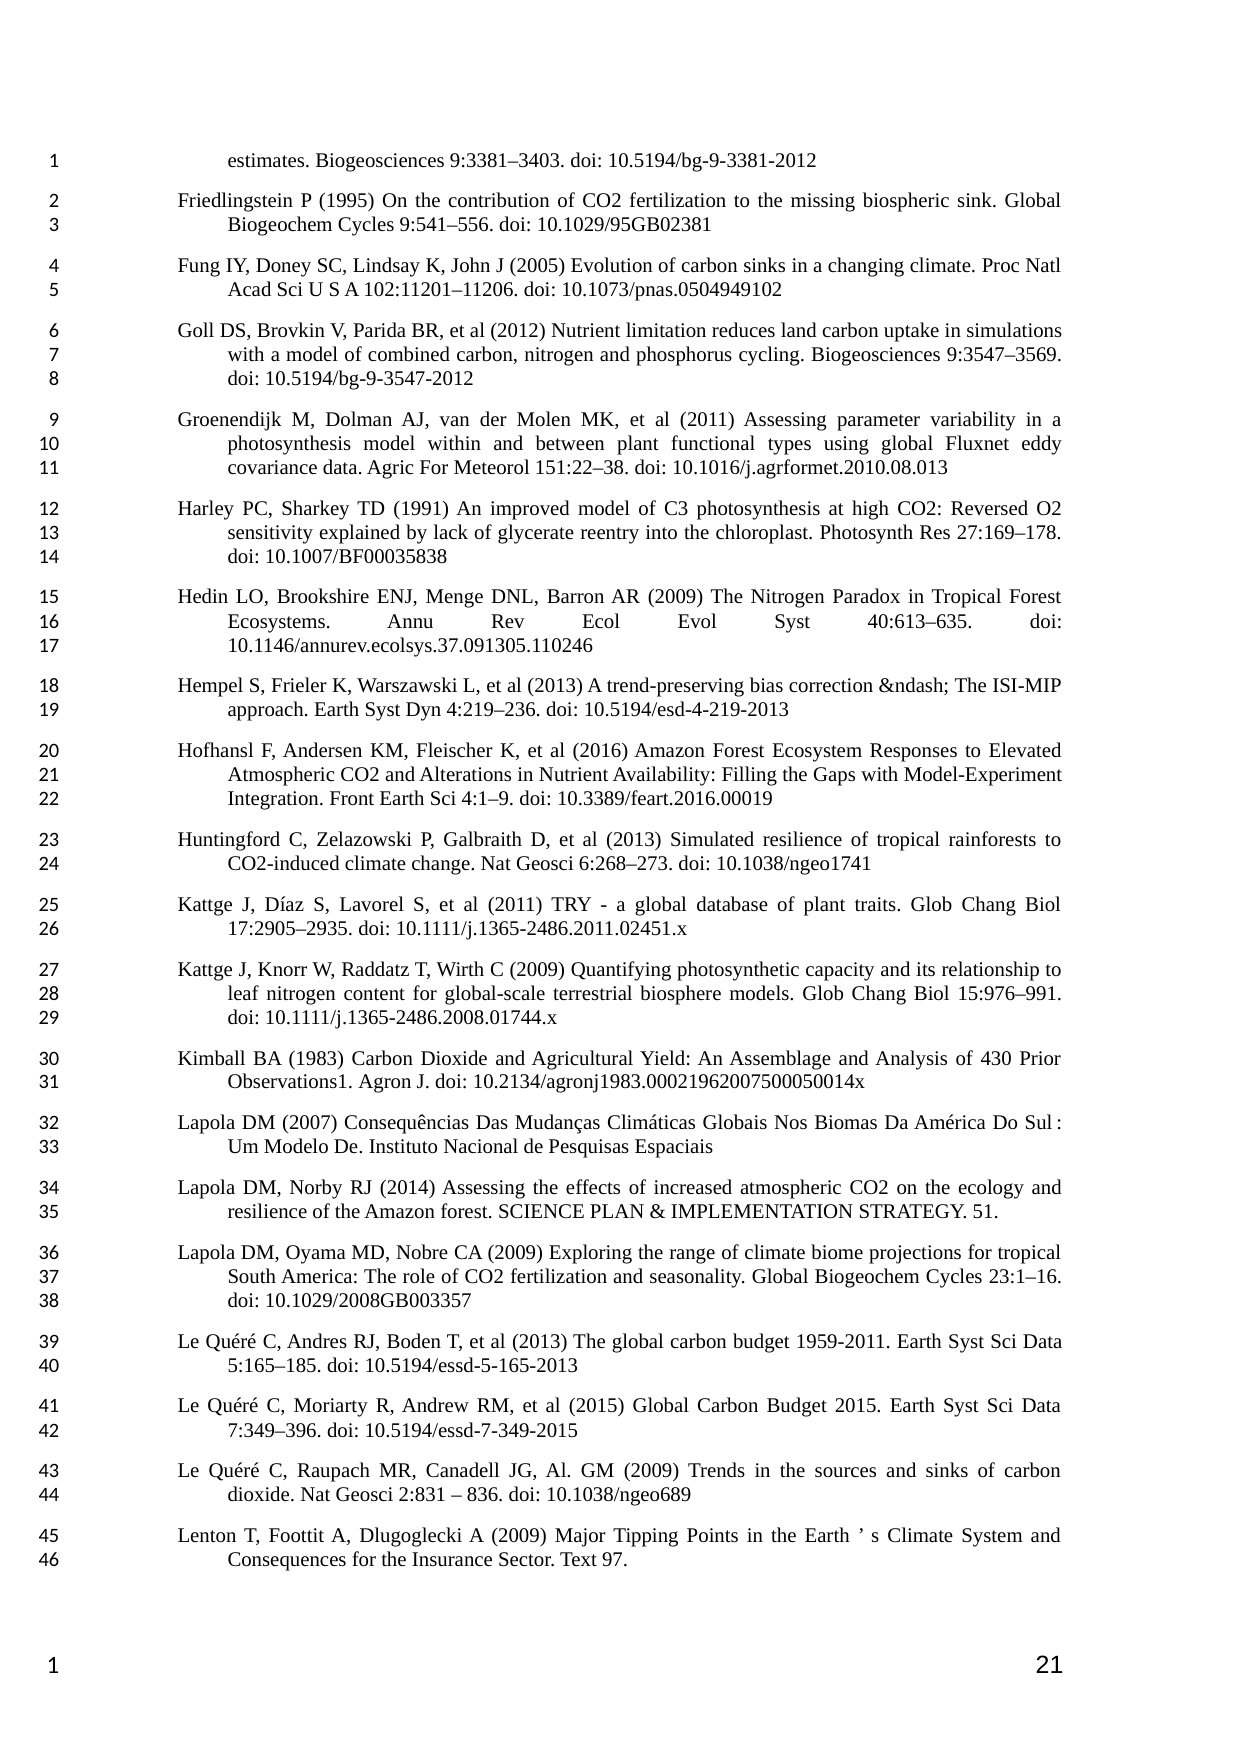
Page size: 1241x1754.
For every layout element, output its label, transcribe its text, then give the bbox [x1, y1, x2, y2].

text Lapola DM (2007) Consequências Das Mudanças Climáticas Globais Nos Biomas Da América Do Sul : Um Modelo De. Instituto Nacional de Pesquisas Espaciais [177, 1110, 1063, 1158]
text Hempel S, Frieler K, Warszawski L, et al (2013) A trend-preserving bias correction &ndash; The ISI-MIP approach. Earth Syst Dyn 4:219–236. doi: 10.5194/esd-4-219-2013 [177, 673, 1063, 721]
text Huntingford C, Zelazowski P, Galbraith D, et al (2013) Simulated resilience of tropical rainforests to CO2-induced climate change. Nat Geosci 6:268–273. doi: 10.1038/ngeo1741 [177, 827, 1063, 875]
text Le Quéré C, Moriarty R, Andrew RM, et al (2015) Global Carbon Budget 2015. Earth Syst Sci Data 7:349–396. doi: 10.5194/essd-7-349-2015 [177, 1393, 1063, 1442]
text Hedin LO, Brookshire ENJ, Menge DNL, Barron AR (2009) The Nitrogen Paradox in Tropical Forest Ecosystems. Annu Rev Ecol Evol Syst 40:613–635. doi: 10.1146/annurev.ecolsys.37.091305.110246 [177, 584, 1063, 657]
text Lapola DM, Norby RJ (2014) Assessing the effects of increased atmospheric CO2 on the ecology and resilience of the Amazon forest. SCIENCE PLAN & IMPLEMENTATION STRATEGY. 51. [177, 1175, 1063, 1223]
text Le Quéré C, Raupach MR, Canadell JG, Al. GM (2009) Trends in the sources and sinks of carbon dioxide. Nat Geosci 2:831 – 836. doi: 10.1038/ngeo689 [177, 1458, 1063, 1506]
text Harley PC, Sharkey TD (1991) An improved model of C3 photosynthesis at high CO2: Reversed O2 sensitivity explained by lack of glycerate reentry into the chloroplast. Photosynth Res 27:169–178. doi: 10.1007/BF00035838 [177, 496, 1063, 568]
text Goll DS, Brovkin V, Parida BR, et al (2012) Nutrient limitation reduces land carbon uptake in simulations with a model of combined carbon, nitrogen and phosphorus cycling. Biogeosciences 9:3547–3569. doi: 10.5194/bg-9-3547-2012 [177, 318, 1063, 390]
text Fung IY, Doney SC, Lindsay K, John J (2005) Evolution of carbon sinks in a changing climate. Proc Natl Acad Sci U S A 102:11201–11206. doi: 10.1073/pnas.0504949102 [177, 253, 1063, 301]
text Kimball BA (1983) Carbon Dioxide and Agricultural Yield: An Assemblage and Analysis of 430 Prior Observations1. Agron J. doi: 10.2134/agronj1983.00021962007500050014x [177, 1045, 1063, 1093]
text Kattge J, Díaz S, Lavorel S, et al (2011) TRY - a global database of plant traits. Glob Chang Biol 17:2905–2935. doi: 10.1111/j.1365-2486.2011.02451.x [177, 892, 1063, 940]
text Lenton T, Foottit A, Dlugoglecki A (2009) Major Tipping Points in the Earth ’ s Climate System and Consequences for the Insurance Sector. Text 97. [177, 1523, 1063, 1571]
text Lapola DM, Oyama MD, Nobre CA (2009) Exploring the range of climate biome projections for tropical South America: The role of CO2 fertilization and seasonality. Global Biogeochem Cycles 23:1–16. doi: 10.1029/2008GB003357 [177, 1240, 1063, 1312]
text Groenendijk M, Dolman AJ, van der Molen MK, et al (2011) Assessing parameter variability in a photosynthesis model within and between plant functional types using global Fluxnet eddy covariance data. Agric For Meteorol 151:22–38. doi: 10.1016/j.agrformet.2010.08.013 [177, 407, 1063, 479]
text Le Quéré C, Andres RJ, Boden T, et al (2013) The global carbon budget 1959-2011. Earth Syst Sci Data 5:165–185. doi: 10.5194/essd-5-165-2013 [177, 1329, 1063, 1377]
text Friedlingstein P (1995) On the contribution of CO2 fertilization to the missing biospheric sink. Global Biogeochem Cycles 9:541–556. doi: 10.1029/95GB02381 [177, 188, 1063, 236]
text estimates. Biogeosciences 9:3381–3403. doi: 10.5194/bg-9-3381-2012 [177, 148, 1063, 172]
text Kattge J, Knorr W, Raddatz T, Wirth C (2009) Quantifying photosynthetic capacity and its relationship to leaf nitrogen content for global-scale terrestrial biosphere models. Glob Chang Biol 15:976–991. doi: 10.1111/j.1365-2486.2008.01744.x [177, 957, 1063, 1029]
text Hofhansl F, Andersen KM, Fleischer K, et al (2016) Amazon Forest Ecosystem Responses to Elevated Atmospheric CO2 and Alterations in Nutrient Availability: Filling the Gaps with Model-Experiment Integration. Front Earth Sci 4:1–9. doi: 10.3389/feart.2016.00019 [177, 738, 1063, 810]
